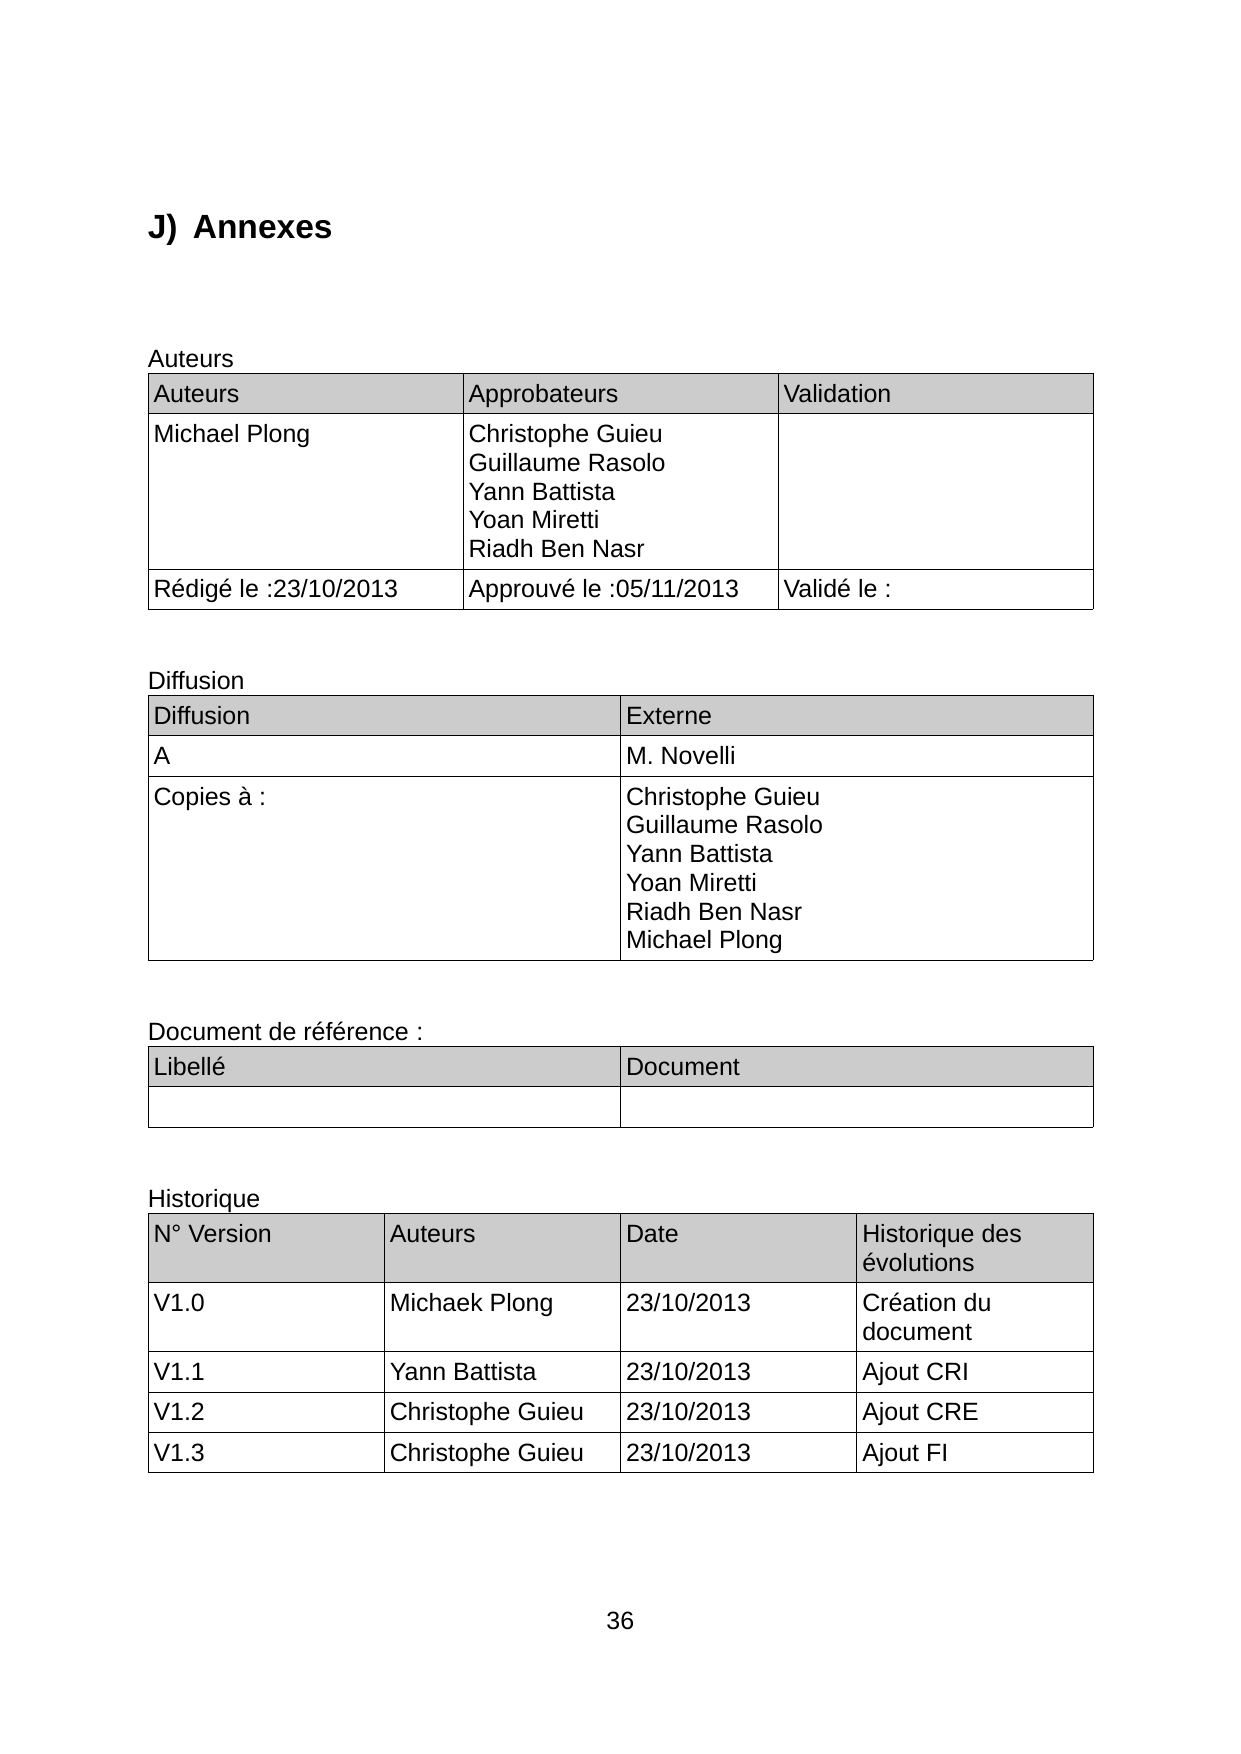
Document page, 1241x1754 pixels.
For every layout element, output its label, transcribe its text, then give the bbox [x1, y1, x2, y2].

table_cell A [149, 736, 620, 776]
table_cell Création du document [857, 1283, 1093, 1351]
table_cell V1.3 [149, 1433, 384, 1472]
table_cell Rédigé le :23/10/2013 [149, 570, 463, 609]
table_header Diffusion [149, 696, 620, 735]
table_header N° Version [149, 1214, 384, 1282]
table_cell Ajout CRE [857, 1393, 1093, 1432]
table_cell Michaek Plong [385, 1283, 620, 1351]
table_cell 23/10/2013 [621, 1393, 856, 1432]
table_cell V1.0 [149, 1283, 384, 1351]
text Document de référence : [148, 1017, 1093, 1046]
table_cell Validé le : [779, 570, 1093, 609]
table_cell V1.2 [149, 1393, 384, 1432]
table_cell V1.1 [149, 1352, 384, 1392]
table_cell M. Novelli [621, 736, 1093, 776]
table_cell 23/10/2013 [621, 1352, 856, 1392]
table_cell Copies à : [149, 777, 620, 960]
table_cell Approuvé le :05/11/2013 [464, 570, 778, 609]
text Historique [148, 1184, 1093, 1213]
table_cell Christophe Guieu Guillaume Rasolo Yann Battista Yoan Miretti Riadh Ben Nasr Michael Plong [621, 777, 1093, 960]
table_header Libellé [149, 1047, 620, 1086]
table_cell Michael Plong [149, 414, 463, 568]
table_cell Ajout CRI [857, 1352, 1093, 1392]
table_header Date [621, 1214, 856, 1282]
table_cell 23/10/2013 [621, 1433, 856, 1472]
table_header Auteurs [385, 1214, 620, 1282]
table_cell Ajout FI [857, 1433, 1093, 1472]
table_header Externe [621, 696, 1093, 735]
text Auteurs [148, 344, 1093, 373]
table_cell 23/10/2013 [621, 1283, 856, 1351]
table_header Validation [779, 374, 1093, 413]
table_cell [149, 1087, 620, 1127]
table_cell Yann Battista [385, 1352, 620, 1392]
table_cell [621, 1087, 1093, 1127]
table_cell Christophe Guieu Guillaume Rasolo Yann Battista Yoan Miretti Riadh Ben Nasr [464, 414, 778, 568]
table_cell [779, 414, 1093, 568]
table_header Approbateurs [464, 374, 778, 413]
table_header Auteurs [149, 374, 463, 413]
table_header Document [621, 1047, 1093, 1086]
table_header Historique des évolutions [857, 1214, 1093, 1282]
table_cell Christophe Guieu [385, 1393, 620, 1432]
text Diffusion [148, 666, 1093, 695]
subtitle Annexes [148, 207, 1093, 245]
table_cell Christophe Guieu [385, 1433, 620, 1472]
